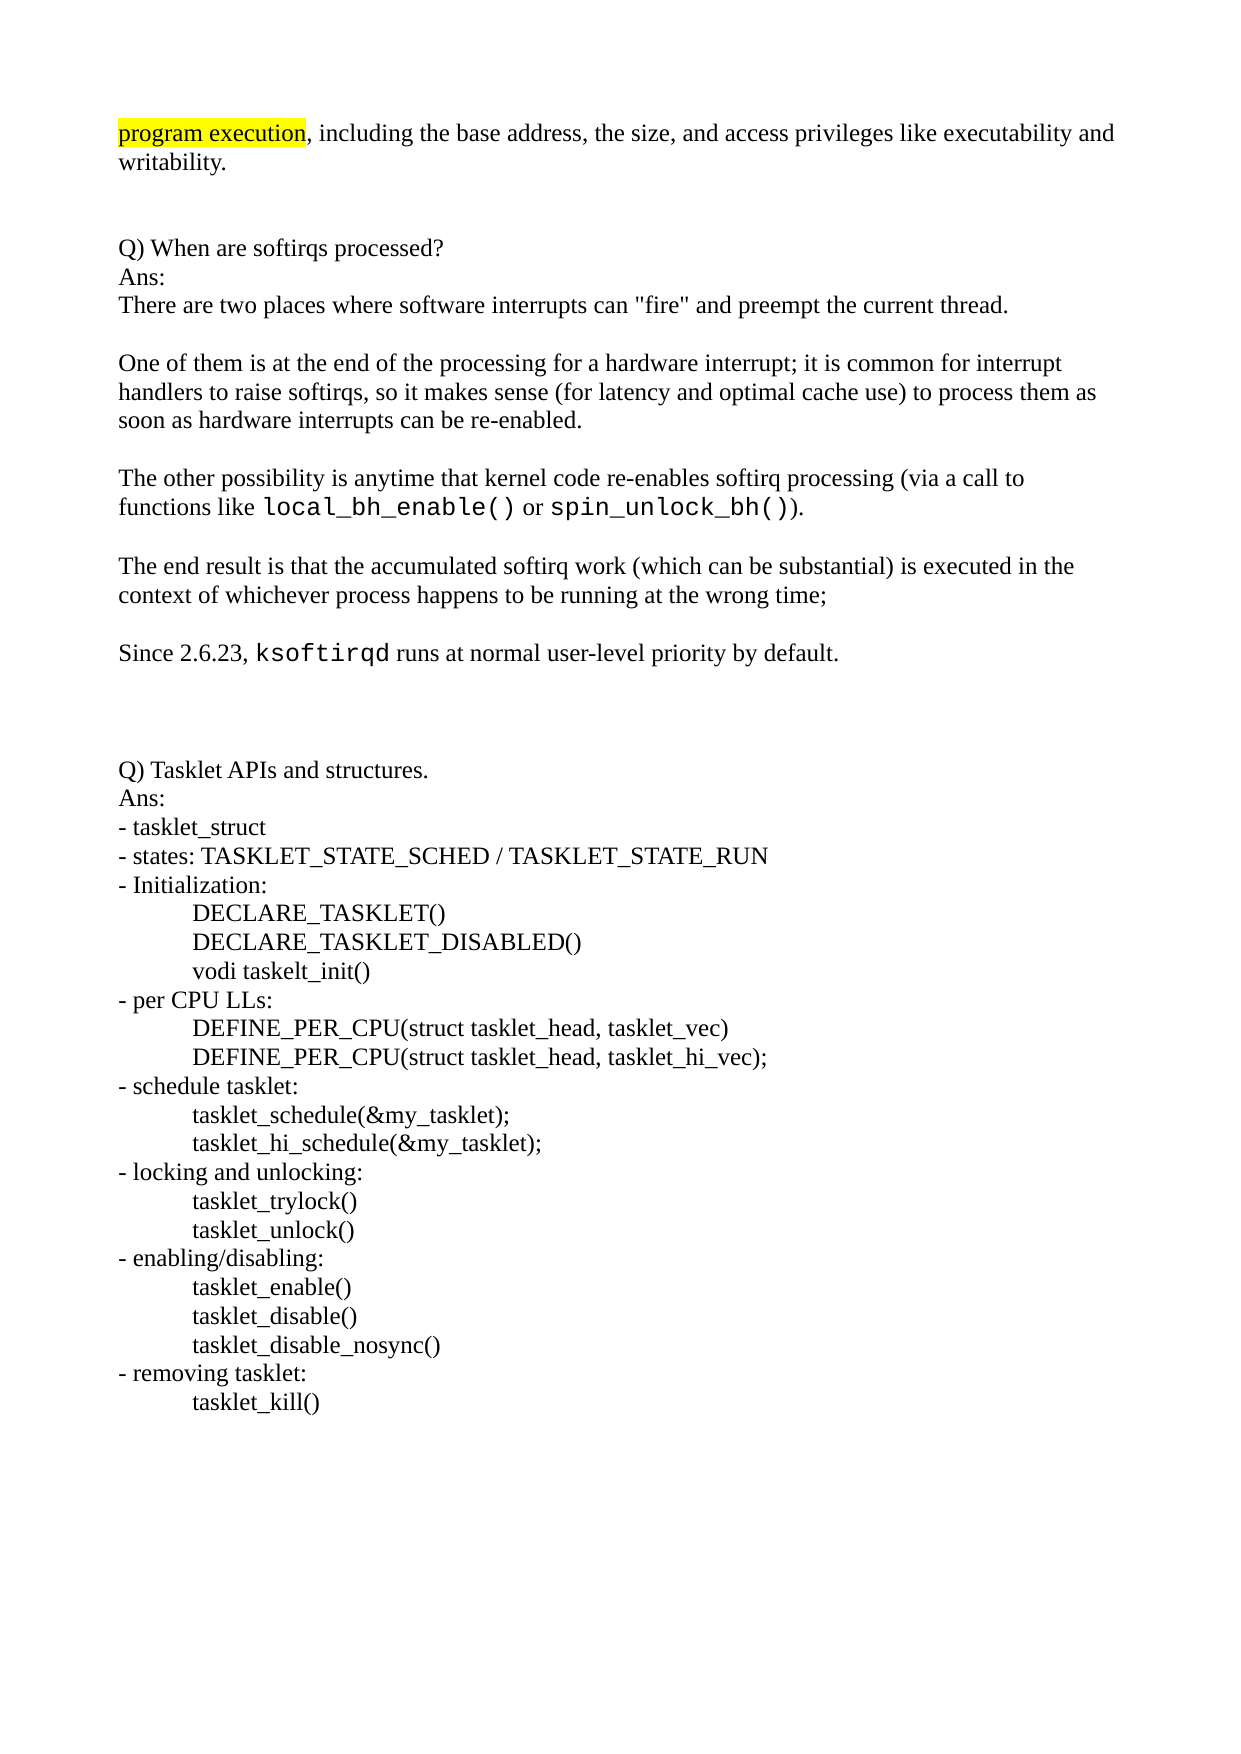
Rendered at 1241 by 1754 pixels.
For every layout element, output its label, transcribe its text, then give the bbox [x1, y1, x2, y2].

text There are two places where software interrupts can "fire" and preempt the current thread. [118, 291, 1122, 319]
text One of them is at the end of the processing for a hardware interrupt; it is common for interrupt handlers to raise softirqs, so it makes sense (for latency and optimal cache use) to process them as soon as hardware interrupts can be re-enabled. [118, 348, 1122, 434]
text - Initialization: [118, 870, 1122, 898]
text Ans: [118, 262, 1122, 291]
text Q) Tasklet APIs and structures. [118, 755, 1122, 783]
text The end result is that the accumulated softirq work (which can be substantial) is executed in the context of whichever process happens to be running at the wrong time; [118, 551, 1122, 609]
text DEFINE_PER_CPU(struct tasklet_head, tasklet_hi_vec); [118, 1042, 1122, 1071]
text - states: TASKLET_STATE_SCHED / TASKLET_STATE_RUN [118, 841, 1122, 870]
text - tasklet_struct [118, 812, 1122, 841]
text tasklet_schedule(&my_tasklet); [118, 1100, 1122, 1128]
text tasklet_disable_nosync() [118, 1330, 1122, 1358]
text DECLARE_TASKLET_DISABLED() [118, 927, 1122, 956]
text - enabling/disabling: [118, 1243, 1122, 1272]
text Since 2.6.23, ksoftirqd runs at normal user-level priority by default. [118, 638, 1122, 668]
text - schedule tasklet: [118, 1071, 1122, 1100]
text tasklet_hi_schedule(&my_tasklet); [118, 1128, 1122, 1157]
text tasklet_disable() [118, 1301, 1122, 1330]
text tasklet_enable() [118, 1272, 1122, 1301]
text Ans: [118, 783, 1122, 812]
text - removing tasklet: [118, 1358, 1122, 1387]
text - per CPU LLs: [118, 985, 1122, 1013]
text - locking and unlocking: [118, 1157, 1122, 1186]
text DECLARE_TASKLET() [118, 898, 1122, 927]
text tasklet_trylock() [118, 1186, 1122, 1215]
text Q) When are softirqs processed? [118, 233, 1122, 262]
text vodi taskelt_init() [118, 956, 1122, 985]
text DEFINE_PER_CPU(struct tasklet_head, tasklet_vec) [118, 1013, 1122, 1042]
text program execution, including the base address, the size, and access privileges like executability and writability. [118, 118, 1122, 176]
text The other possibility is anytime that kernel code re-enables softirq processing (via a call to functions like local_bh_enable() or spin_unlock_bh()). [118, 463, 1122, 523]
text tasklet_kill() [118, 1387, 1122, 1416]
text tasklet_unlock() [118, 1215, 1122, 1243]
